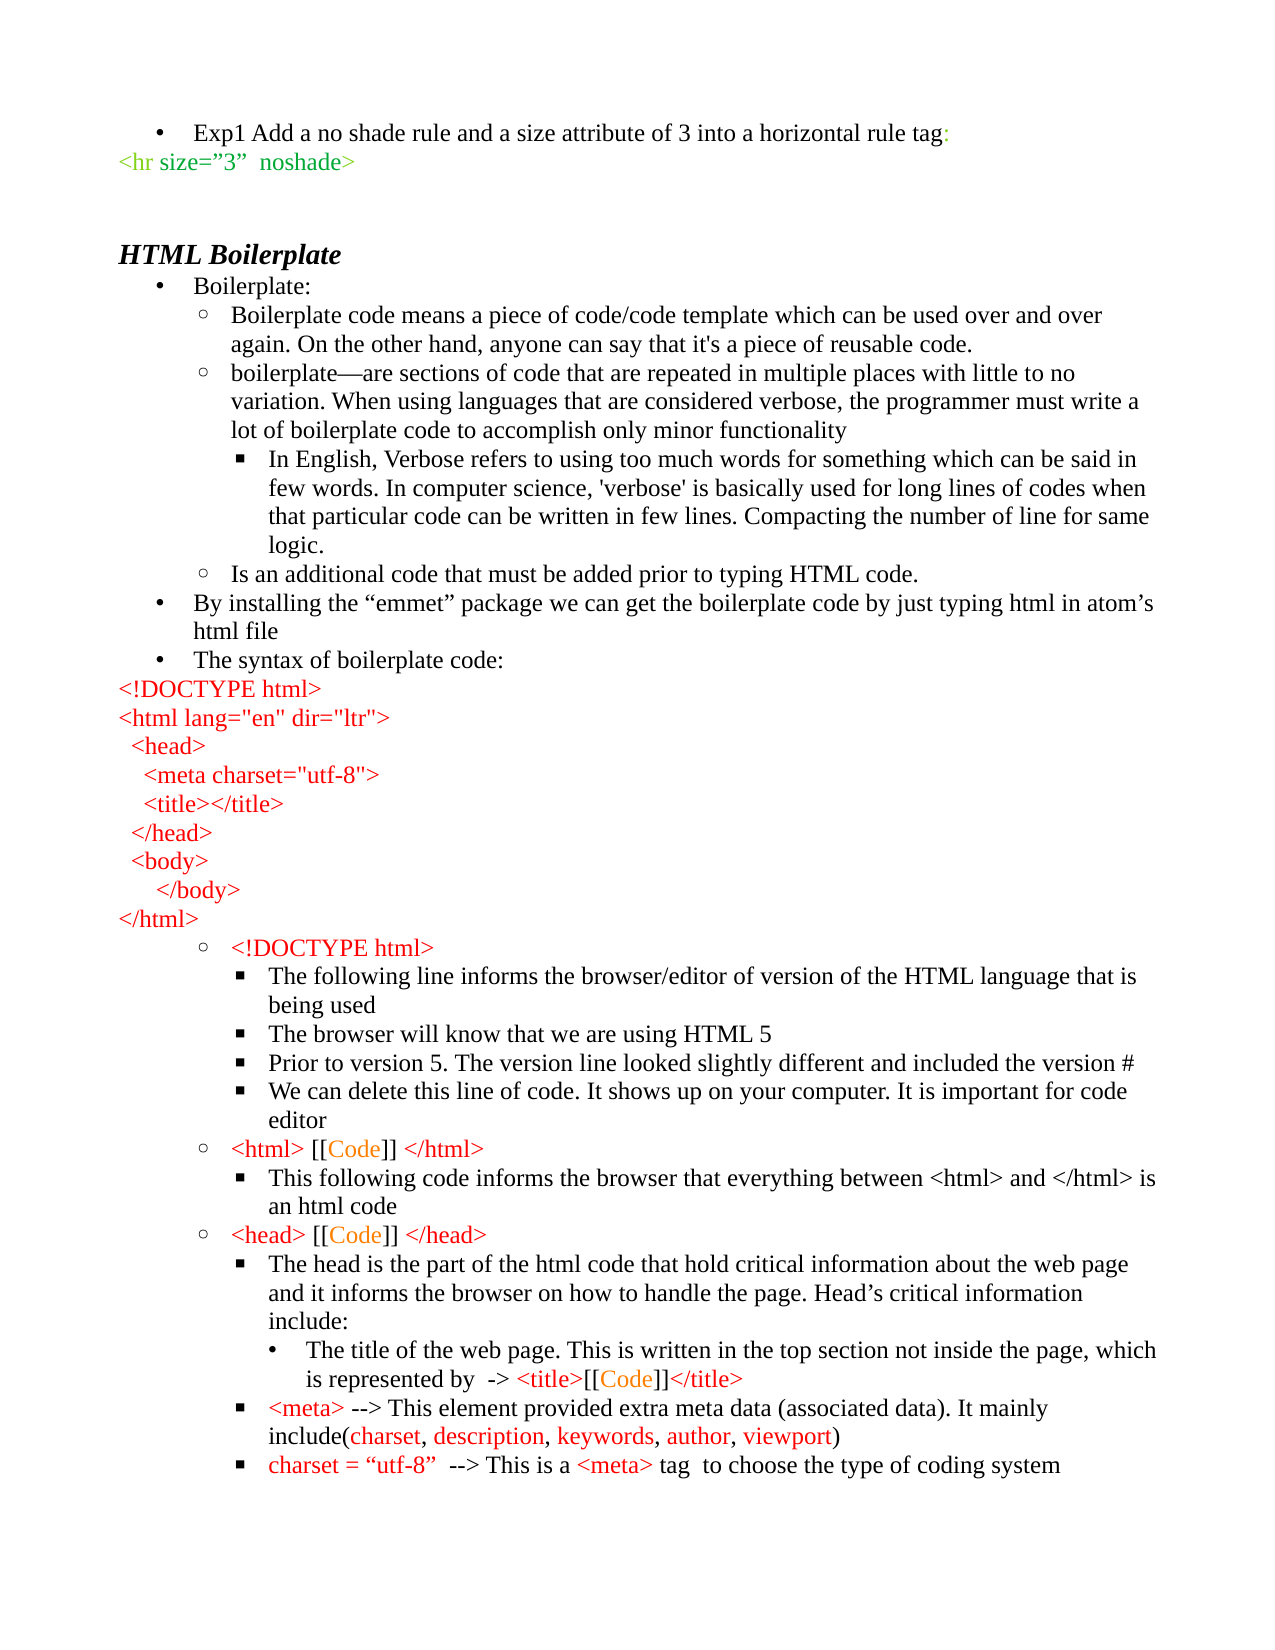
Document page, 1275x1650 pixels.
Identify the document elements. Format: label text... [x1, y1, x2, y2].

list This following code informs the browser that everything between <html> and </html> is an html code [231, 1163, 1157, 1220]
text </body> [118, 875, 1157, 904]
list <head> [[Code]] </head> [193, 1220, 1157, 1249]
list Boilerplate: [156, 271, 1157, 300]
text <title></title> [118, 789, 1157, 818]
list charset = “utf-8” --> This is a <meta> tag to choose the type of coding system [231, 1450, 1157, 1479]
text <hr size=”3” noshade> [118, 147, 1157, 176]
list The following line informs the browser/editor of version of the HTML language that is being used [231, 961, 1157, 1019]
text HTML Boilerplate [118, 233, 1157, 271]
list The browser will know that we are using HTML 5 [231, 1019, 1157, 1048]
list The syntax of boilerplate code: [156, 645, 1157, 674]
text </head> [118, 818, 1157, 846]
text <meta charset="utf-8"> [118, 760, 1157, 789]
list Exp1 Add a no shade rule and a size attribute of 3 into a horizontal rule tag: [156, 118, 1157, 147]
list boilerplate—are sections of code that are repeated in multiple places with little to no variation. When using languages that are considered verbose, the programmer must write a lot of boilerplate code to accomplish only minor functionality [193, 358, 1157, 444]
text <html lang="en" dir="ltr"> [118, 703, 1157, 731]
text <body> [118, 846, 1157, 875]
list By installing the “emmet” package we can get the boilerplate code by just typing html in atom’s html file [156, 588, 1157, 645]
list Prior to version 5. The version line looked slightly different and included the version # [231, 1048, 1157, 1076]
list The title of the web page. This is written in the top section not inside the page, which is represented by -> <title>[[Code]]</title> [268, 1335, 1157, 1393]
text <head> [118, 731, 1157, 760]
text </html> [118, 904, 1157, 933]
list <meta> --> This element provided extra meta data (associated data). It mainly include(charset, description, keywords, author, viewport) [231, 1393, 1157, 1450]
list We can delete this line of code. It shows up on your computer. It is important for code editor [231, 1076, 1157, 1134]
text <!DOCTYPE html> [118, 674, 1157, 703]
list <html> [[Code]] </html> [193, 1134, 1157, 1163]
list Is an additional code that must be added prior to typing HTML code. [193, 559, 1157, 588]
list In English, Verbose refers to using too much words for something which can be said in few words. In computer science, 'verbose' is basically used for long lines of codes when that particular code can be written in few lines. Compacting the number of line for same logic. [231, 444, 1157, 559]
list Boilerplate code means a piece of code/code template which can be used over and over again. On the other hand, anyone can say that it's a piece of reusable code. [193, 300, 1157, 358]
list <!DOCTYPE html> [193, 933, 1157, 961]
list The head is the part of the html code that hold critical information about the web page and it informs the browser on how to handle the page. Head’s critical information include: [231, 1249, 1157, 1335]
